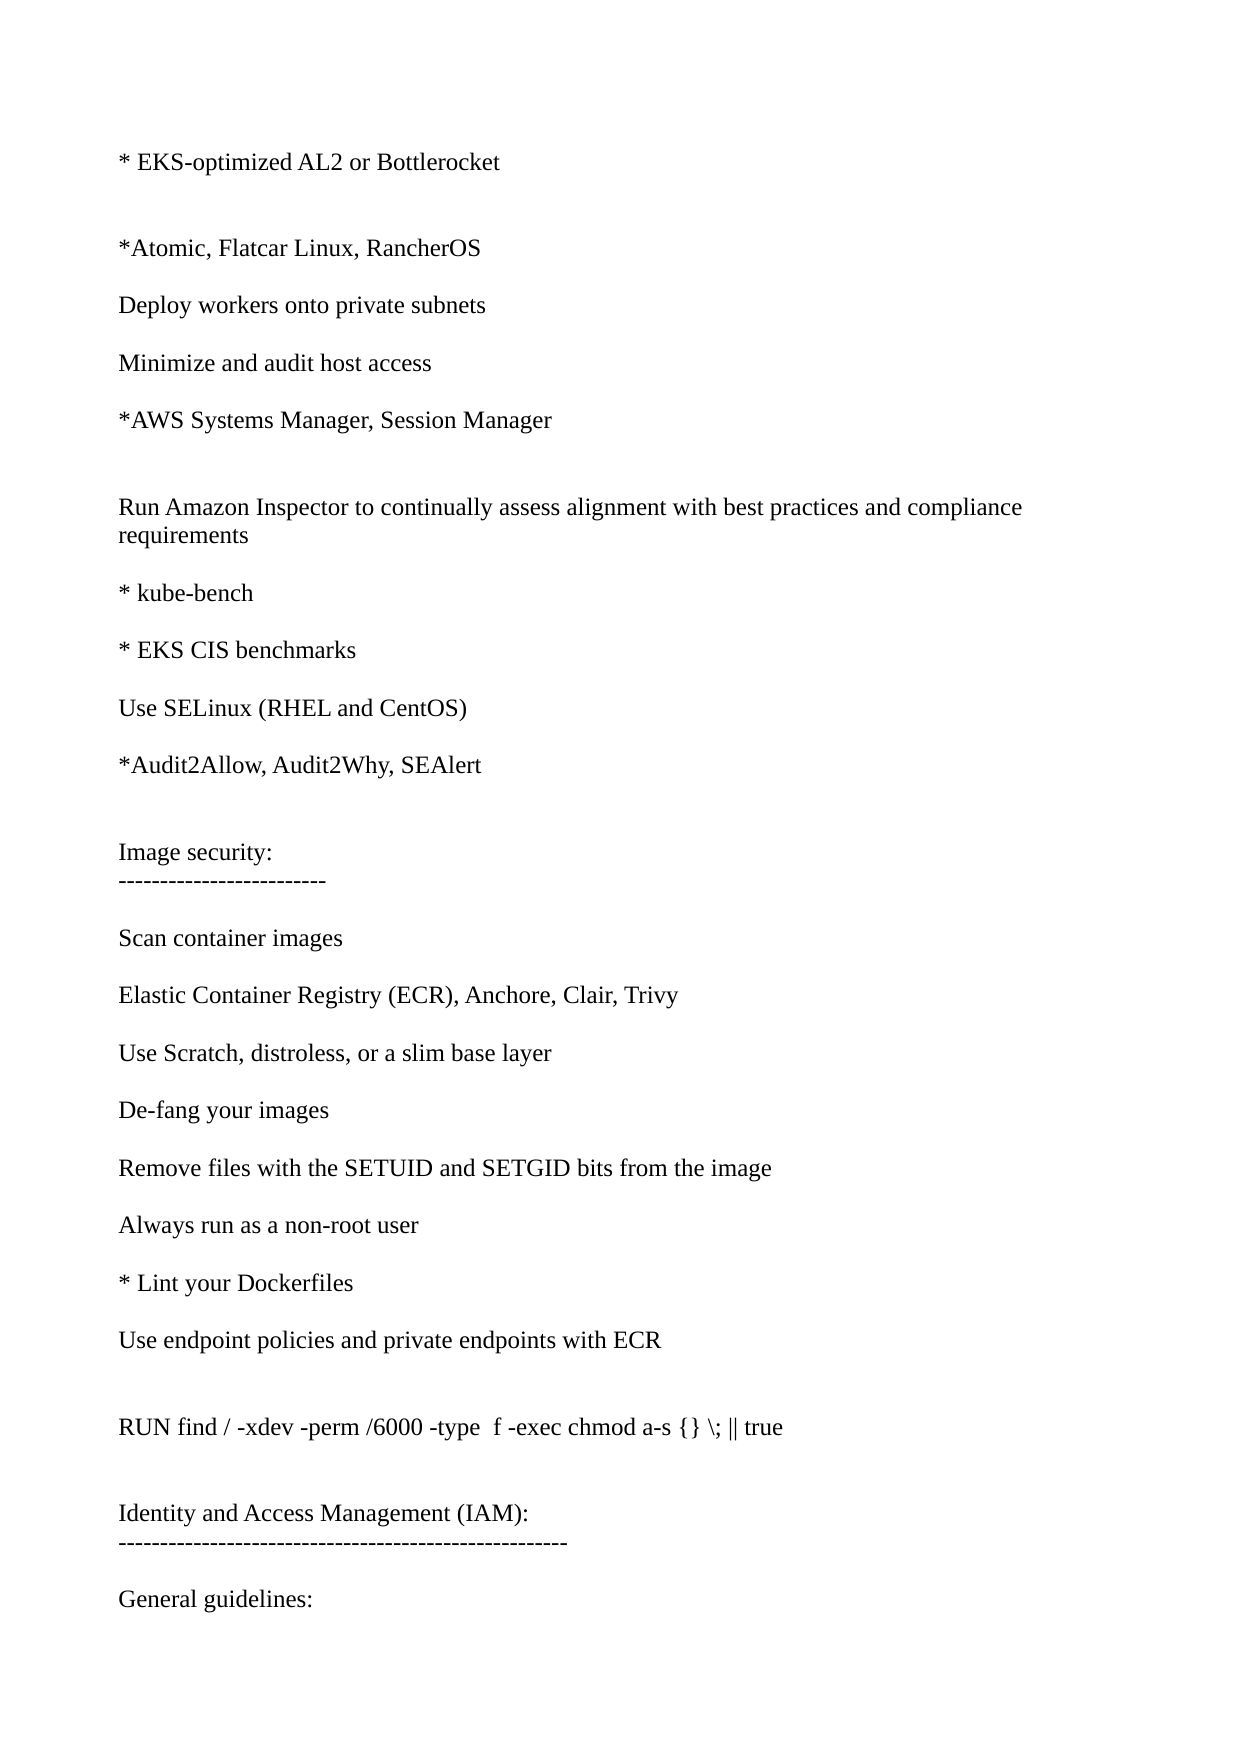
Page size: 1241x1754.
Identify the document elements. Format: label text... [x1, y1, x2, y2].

text Always run as a non-root user [118, 1211, 1122, 1239]
text *Atomic, Flatcar Linux, RancherOS [118, 233, 1122, 262]
text Use SELinux (RHEL and CentOS) [118, 693, 1122, 722]
text Use endpoint policies and private endpoints with ECR [118, 1326, 1122, 1354]
text Minimize and audit host access [118, 348, 1122, 377]
text * kube-bench [118, 578, 1122, 607]
text Scan container images [118, 923, 1122, 952]
text Use Scratch, distroless, or a slim base layer [118, 1038, 1122, 1067]
text Identity and Access Management (IAM): [118, 1498, 1122, 1527]
text Remove files with the SETUID and SETGID bits from the image [118, 1153, 1122, 1182]
text *AWS Systems Manager, Session Manager [118, 406, 1122, 434]
text ------------------------------------------------------ [118, 1527, 1122, 1556]
text * EKS-optimized AL2 or Bottlerocket [118, 147, 1122, 176]
text *Audit2Allow, Audit2Why, SEAlert [118, 751, 1122, 779]
text * Lint your Dockerfiles [118, 1268, 1122, 1297]
text RUN find / -xdev -perm /6000 -type f -exec chmod a-s {} \; || true [118, 1412, 1122, 1441]
text Image security: [118, 837, 1122, 866]
text De-fang your images [118, 1096, 1122, 1124]
text General guidelines: [118, 1584, 1122, 1613]
text * EKS CIS benchmarks [118, 636, 1122, 664]
text Elastic Container Registry (ECR), Anchore, Clair, Trivy [118, 981, 1122, 1009]
text Run Amazon Inspector to continually assess alignment with best practices and compliance requirements [118, 492, 1122, 549]
text ------------------------- [118, 866, 1122, 894]
text Deploy workers onto private subnets [118, 291, 1122, 319]
